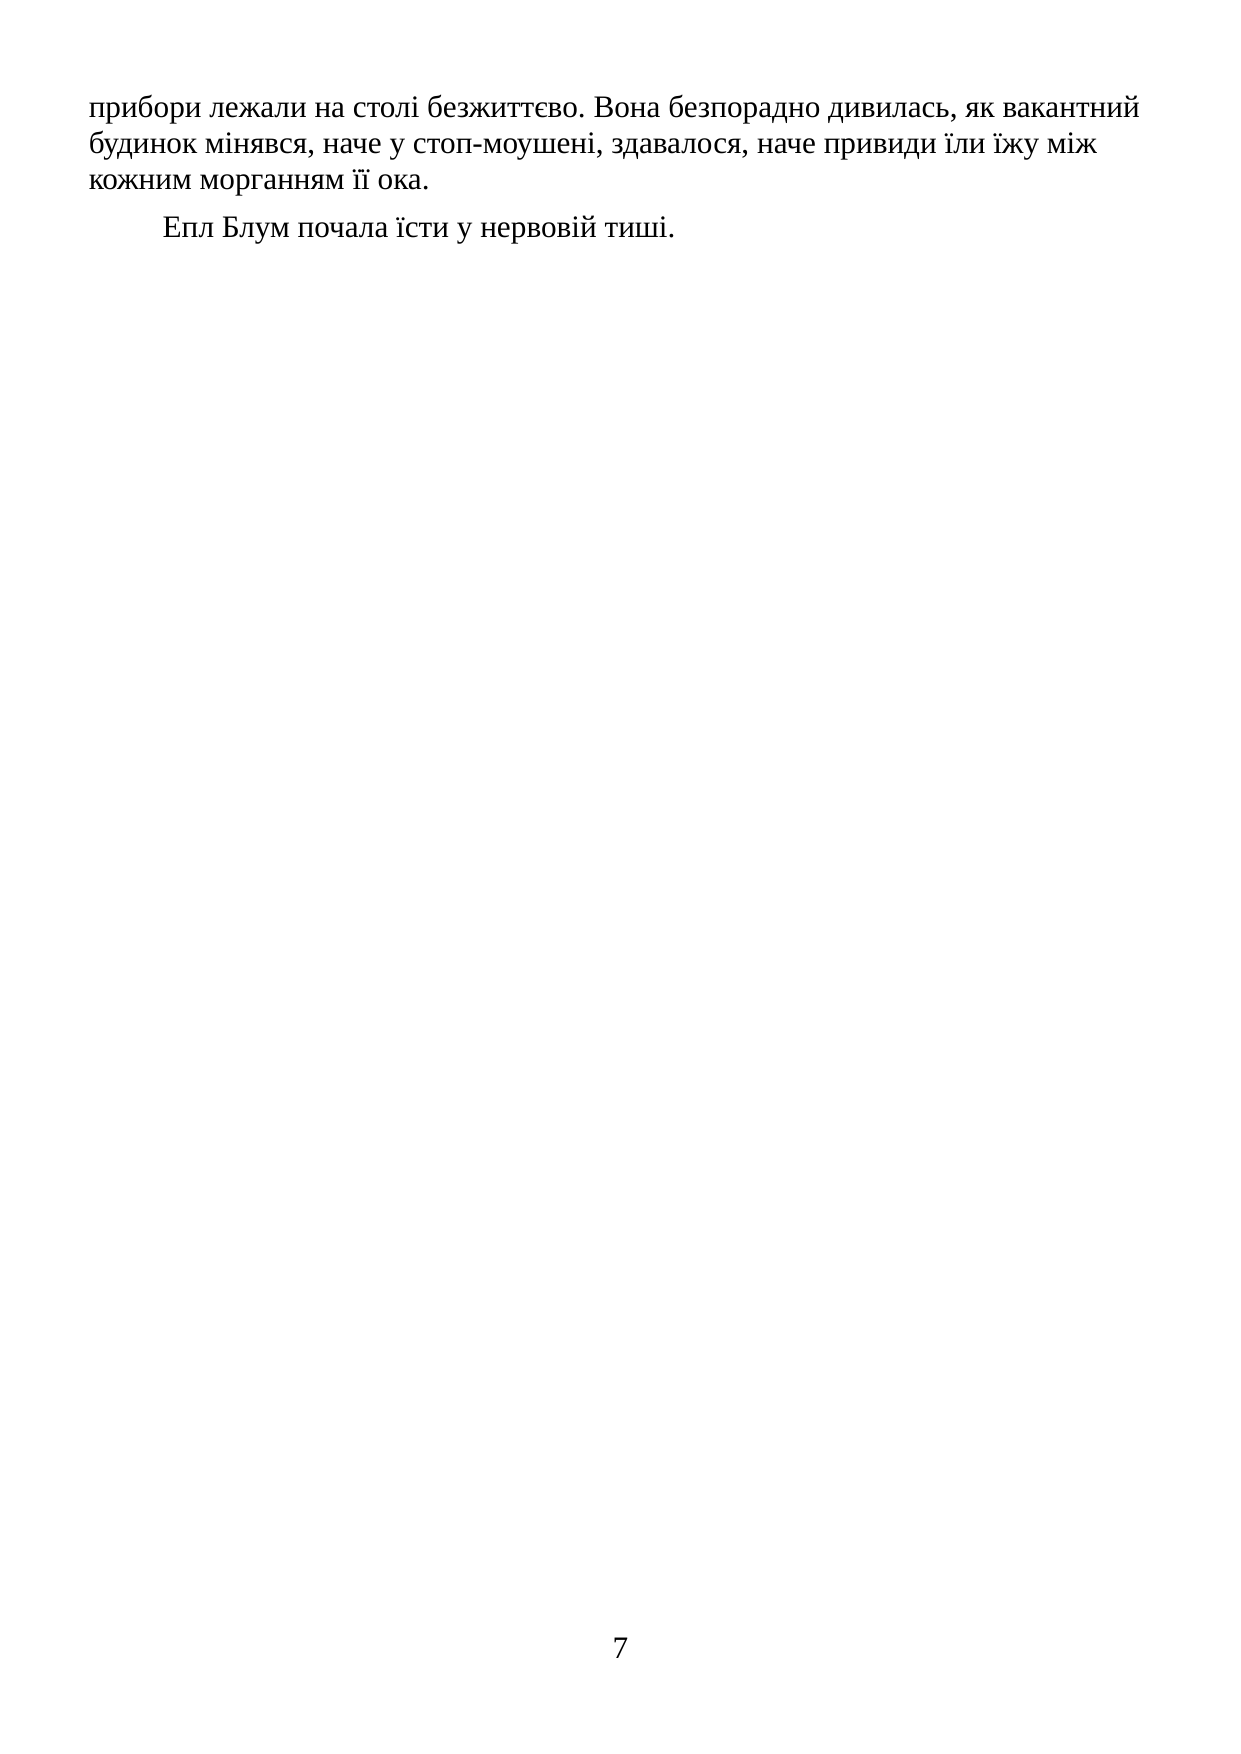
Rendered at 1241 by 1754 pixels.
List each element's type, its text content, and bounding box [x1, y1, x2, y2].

text прибори лежали на столі безжиттєво. Вона безпорадно дивилась, як вакантний будинок мінявся, наче у стоп-моушені, здавалося, наче привиди їли їжу між кожним морганням її ока. [88, 88, 1152, 196]
text Епл Блум почала їсти у нервовій тиші. [88, 208, 1152, 244]
